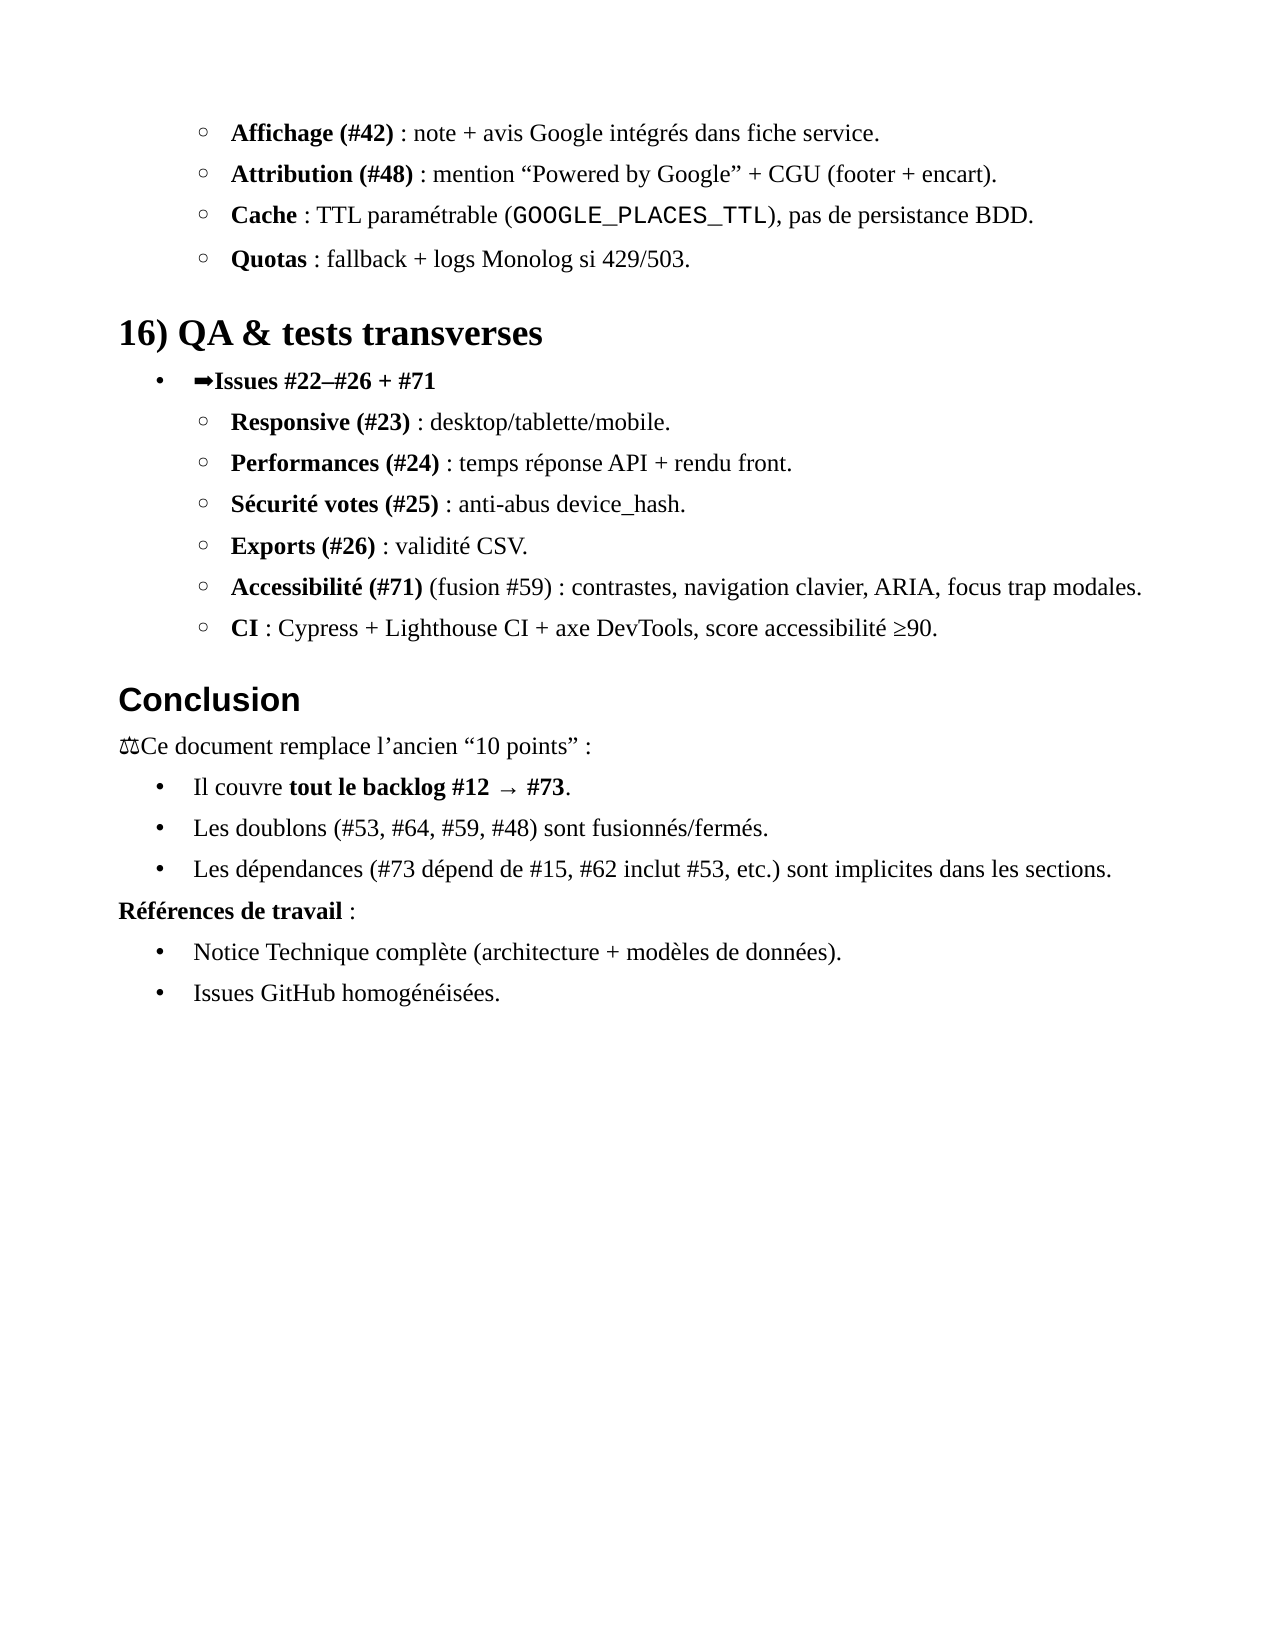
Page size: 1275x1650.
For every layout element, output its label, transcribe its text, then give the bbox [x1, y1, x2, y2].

list Il couvre tout le backlog #12 → #73. [156, 772, 1157, 801]
list Affichage (#42) : note + avis Google intégrés dans fiche service. [193, 118, 1157, 147]
subtitle 16) QA & tests transverses [118, 310, 1157, 353]
list Quotas : fallback + logs Monolog si 429/503. [193, 244, 1157, 273]
list Sécurité votes (#25) : anti-abus device_hash. [193, 489, 1157, 518]
list Responsive (#23) : desktop/tablette/mobile. [193, 407, 1157, 436]
list ➡️Issues #22–#26 + #71 [156, 366, 1157, 394]
text Références de travail : [118, 896, 1157, 924]
list Les dépendances (#73 dépend de #15, #62 inclut #53, etc.) sont implicites dans les sections. [156, 854, 1157, 883]
list Issues GitHub homogénéisées. [156, 978, 1157, 1007]
list Les doublons (#53, #64, #59, #48) sont fusionnés/fermés. [156, 813, 1157, 842]
list Attribution (#48) : mention “Powered by Google” + CGU (footer + encart). [193, 159, 1157, 188]
list Cache : TTL paramétrable (GOOGLE_PLACES_TTL), pas de persistance BDD. [193, 201, 1157, 231]
list Performances (#24) : temps réponse API + rendu front. [193, 448, 1157, 477]
text ⚖️Ce document remplace l’ancien “10 points” : [118, 731, 1157, 759]
list Accessibilité (#71) (fusion #59) : contrastes, navigation clavier, ARIA, focus trap modales. [193, 572, 1157, 601]
list Exports (#26) : validité CSV. [193, 531, 1157, 559]
list Notice Technique complète (architecture + modèles de données). [156, 937, 1157, 966]
list CI : Cypress + Lighthouse CI + axe DevTools, score accessibilité ≥90. [193, 613, 1157, 642]
subtitle Conclusion [118, 679, 1157, 718]
